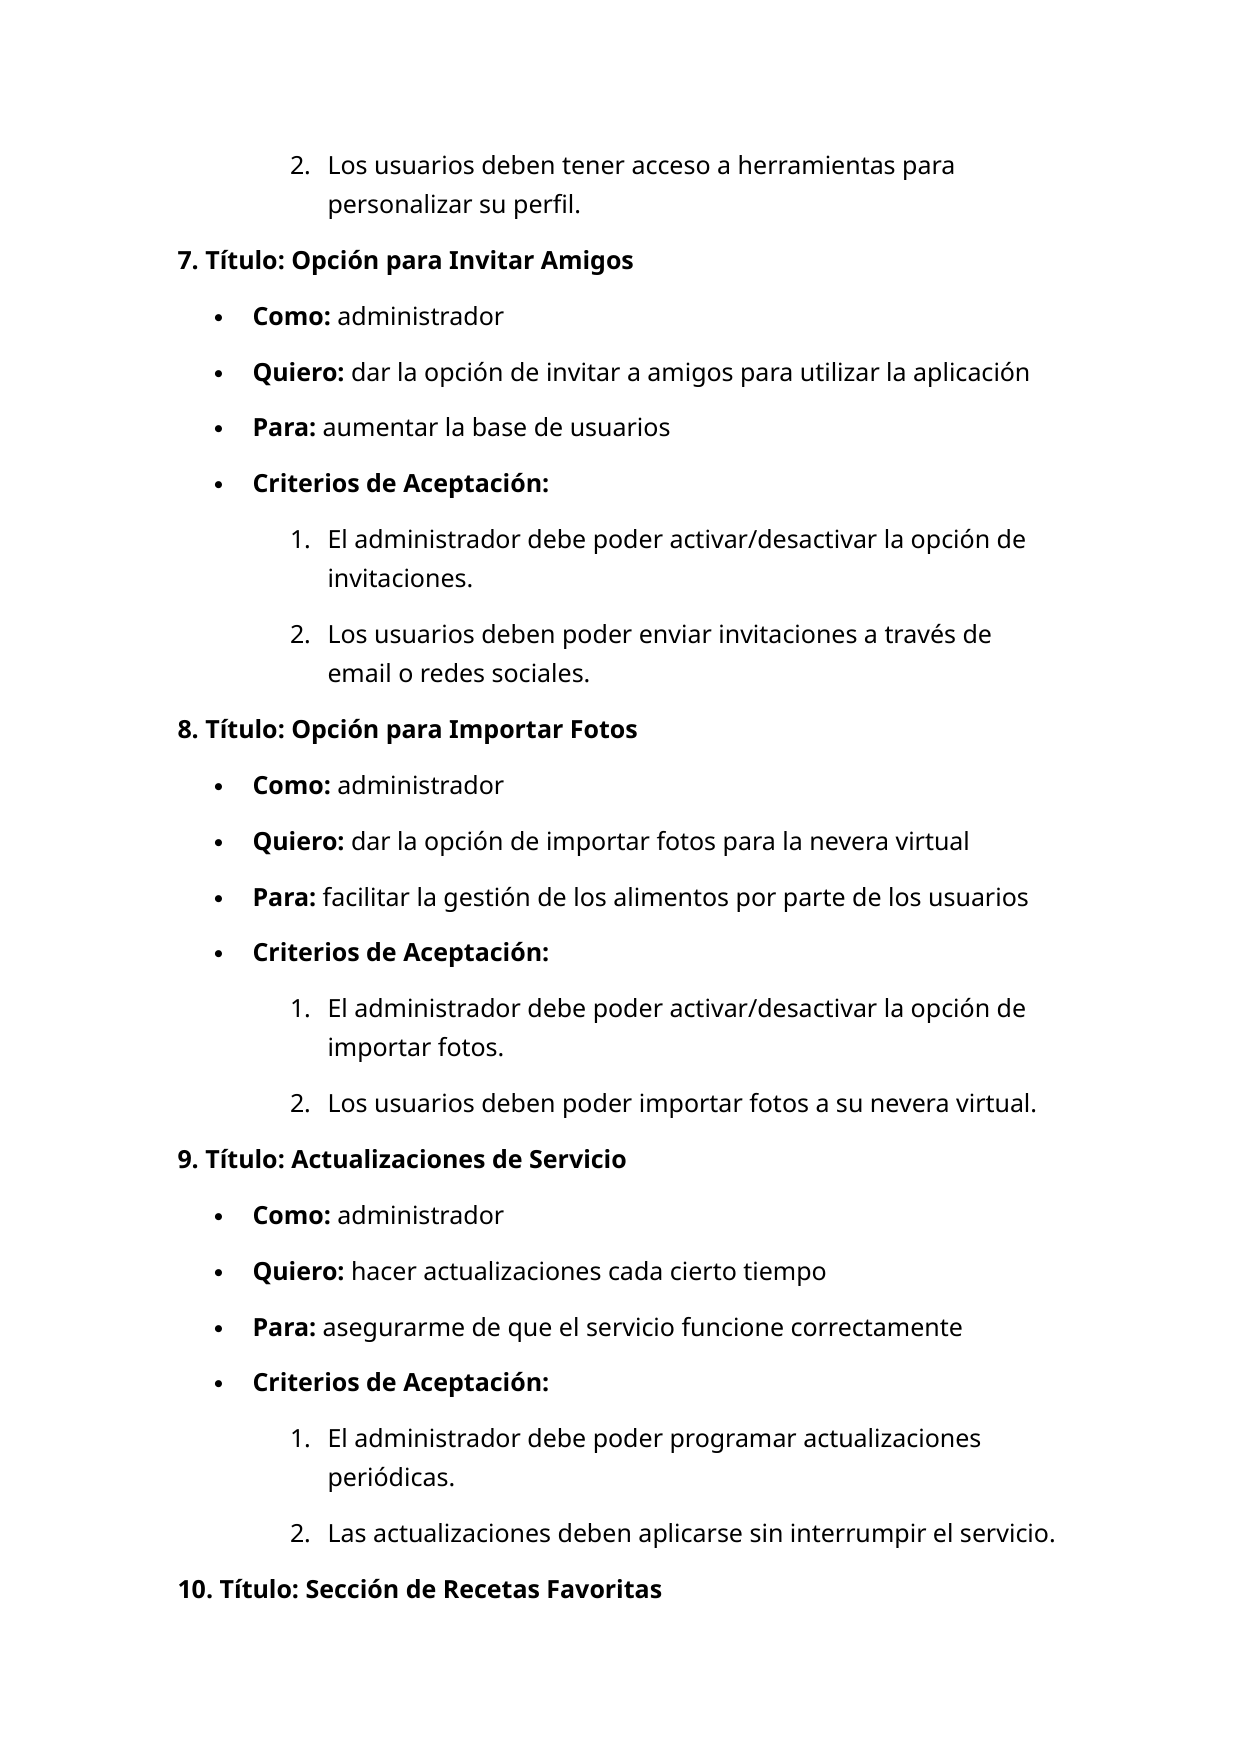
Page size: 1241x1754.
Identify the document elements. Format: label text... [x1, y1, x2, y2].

text 8. Título: Opción para Importar Fotos [177, 712, 1063, 746]
list Quiero: dar la opción de invitar a amigos para utilizar la aplicación [215, 354, 1063, 388]
list Criterios de Aceptación: [215, 1365, 1063, 1399]
list Como: administrador [215, 768, 1063, 802]
list Criterios de Aceptación: [215, 935, 1063, 969]
list Los usuarios deben poder importar fotos a su nevera virtual. [290, 1086, 1063, 1120]
list El administrador debe poder activar/desactivar la opción de invitaciones. [290, 522, 1063, 595]
list Como: administrador [215, 298, 1063, 332]
list Las actualizaciones deben aplicarse sin interrumpir el servicio. [290, 1516, 1063, 1550]
list El administrador debe poder activar/desactivar la opción de importar fotos. [290, 991, 1063, 1064]
list Para: asegurarme de que el servicio funcione correctamente [215, 1309, 1063, 1343]
list Para: aumentar la base de usuarios [215, 410, 1063, 444]
list Los usuarios deben poder enviar invitaciones a través de email o redes sociales. [290, 617, 1063, 690]
text 10. Título: Sección de Recetas Favoritas [177, 1572, 1063, 1606]
list El administrador debe poder programar actualizaciones periódicas. [290, 1421, 1063, 1494]
text 7. Título: Opción para Invitar Amigos [177, 243, 1063, 277]
list Criterios de Aceptación: [215, 466, 1063, 500]
list Quiero: dar la opción de importar fotos para la nevera virtual [215, 823, 1063, 857]
list Para: facilitar la gestión de los alimentos por parte de los usuarios [215, 879, 1063, 913]
list Los usuarios deben tener acceso a herramientas para personalizar su perfil. [290, 148, 1063, 221]
list Como: administrador [215, 1198, 1063, 1232]
list Quiero: hacer actualizaciones cada cierto tiempo [215, 1253, 1063, 1287]
text 9. Título: Actualizaciones de Servicio [177, 1142, 1063, 1176]
